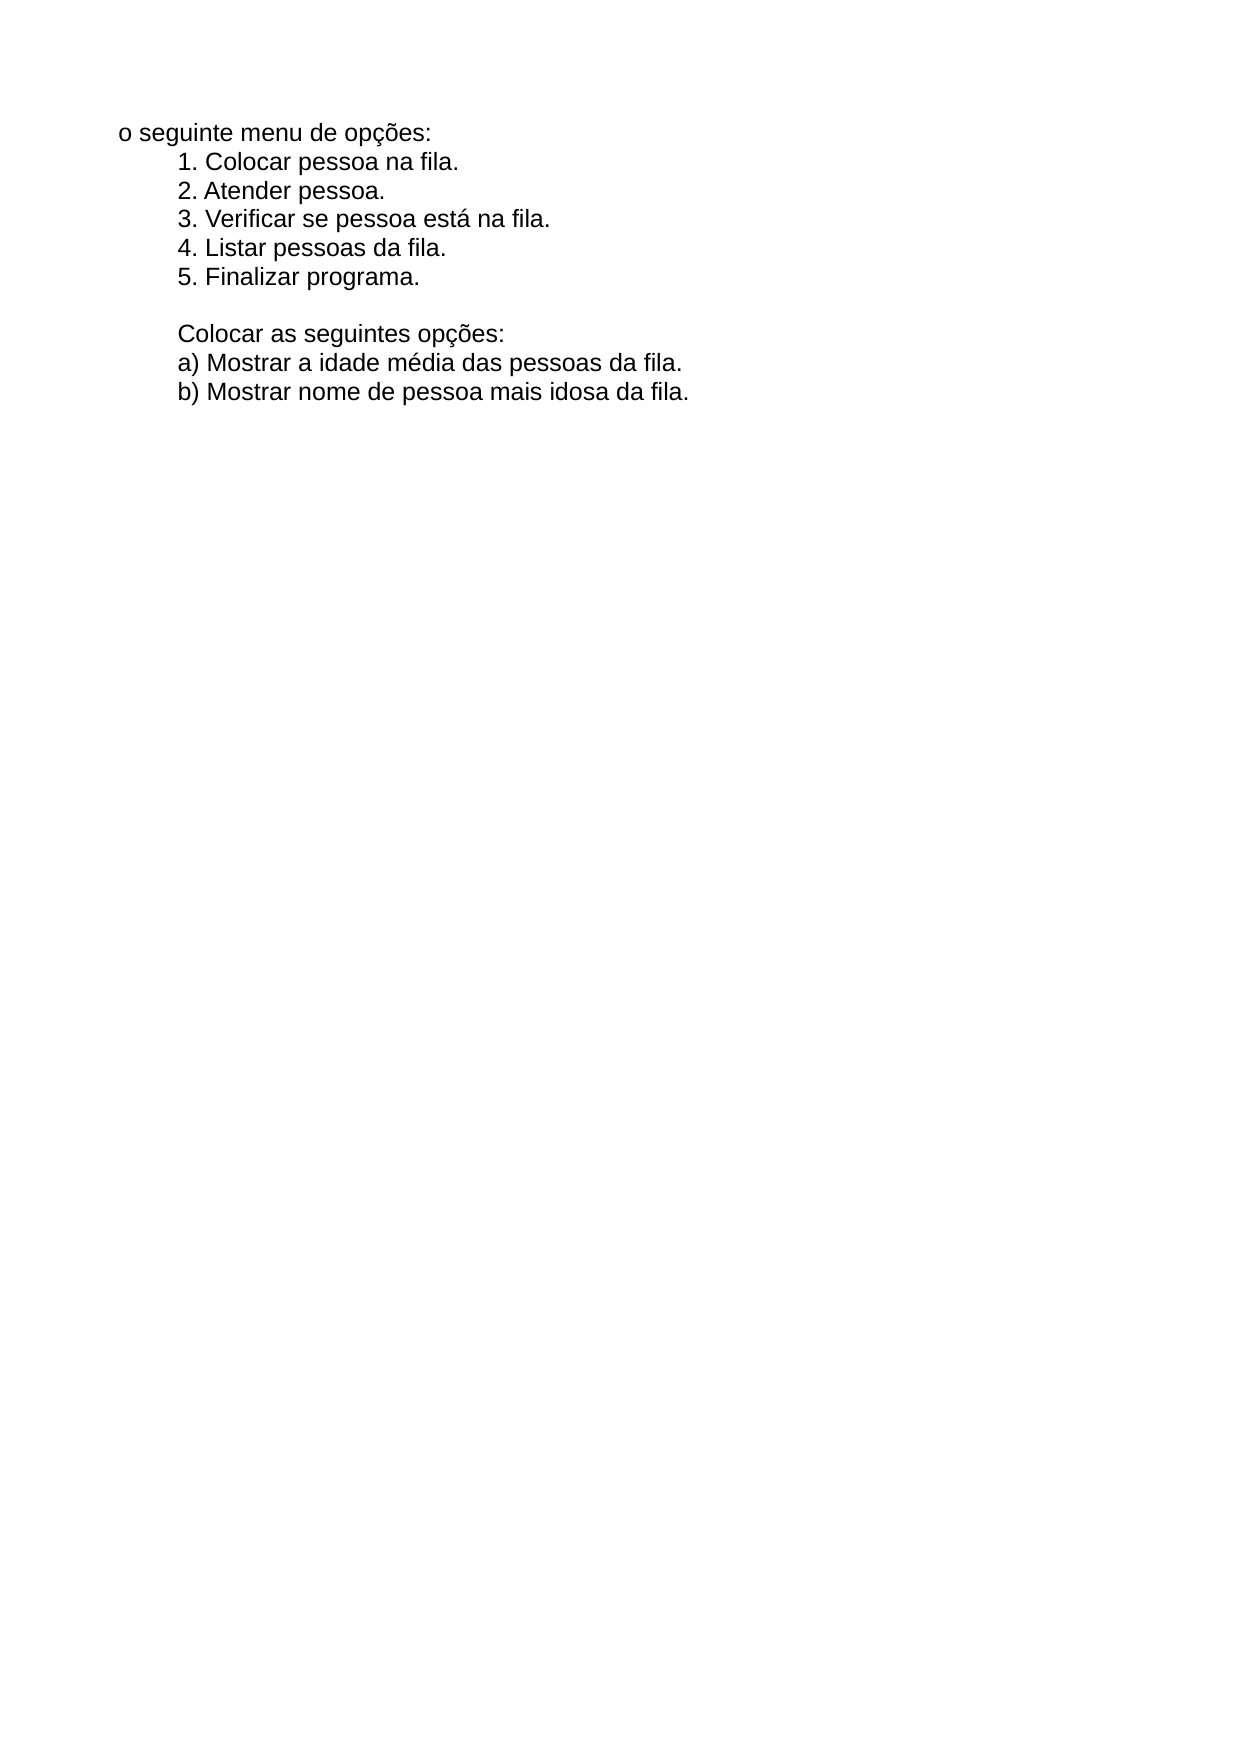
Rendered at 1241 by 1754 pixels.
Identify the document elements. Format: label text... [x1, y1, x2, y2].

text a) Mostrar a idade média das pessoas da fila. [118, 348, 1122, 377]
text o seguinte menu de opções: [118, 118, 1122, 147]
text Colocar as seguintes opções: [118, 319, 1122, 348]
text 5. Finalizar programa. [118, 262, 1122, 291]
text 1. Colocar pessoa na fila. [118, 147, 1122, 176]
text 2. Atender pessoa. [118, 176, 1122, 204]
text 3. Verificar se pessoa está na fila. [118, 204, 1122, 233]
text 4. Listar pessoas da fila. [118, 233, 1122, 262]
text b) Mostrar nome de pessoa mais idosa da fila. [118, 377, 1122, 406]
